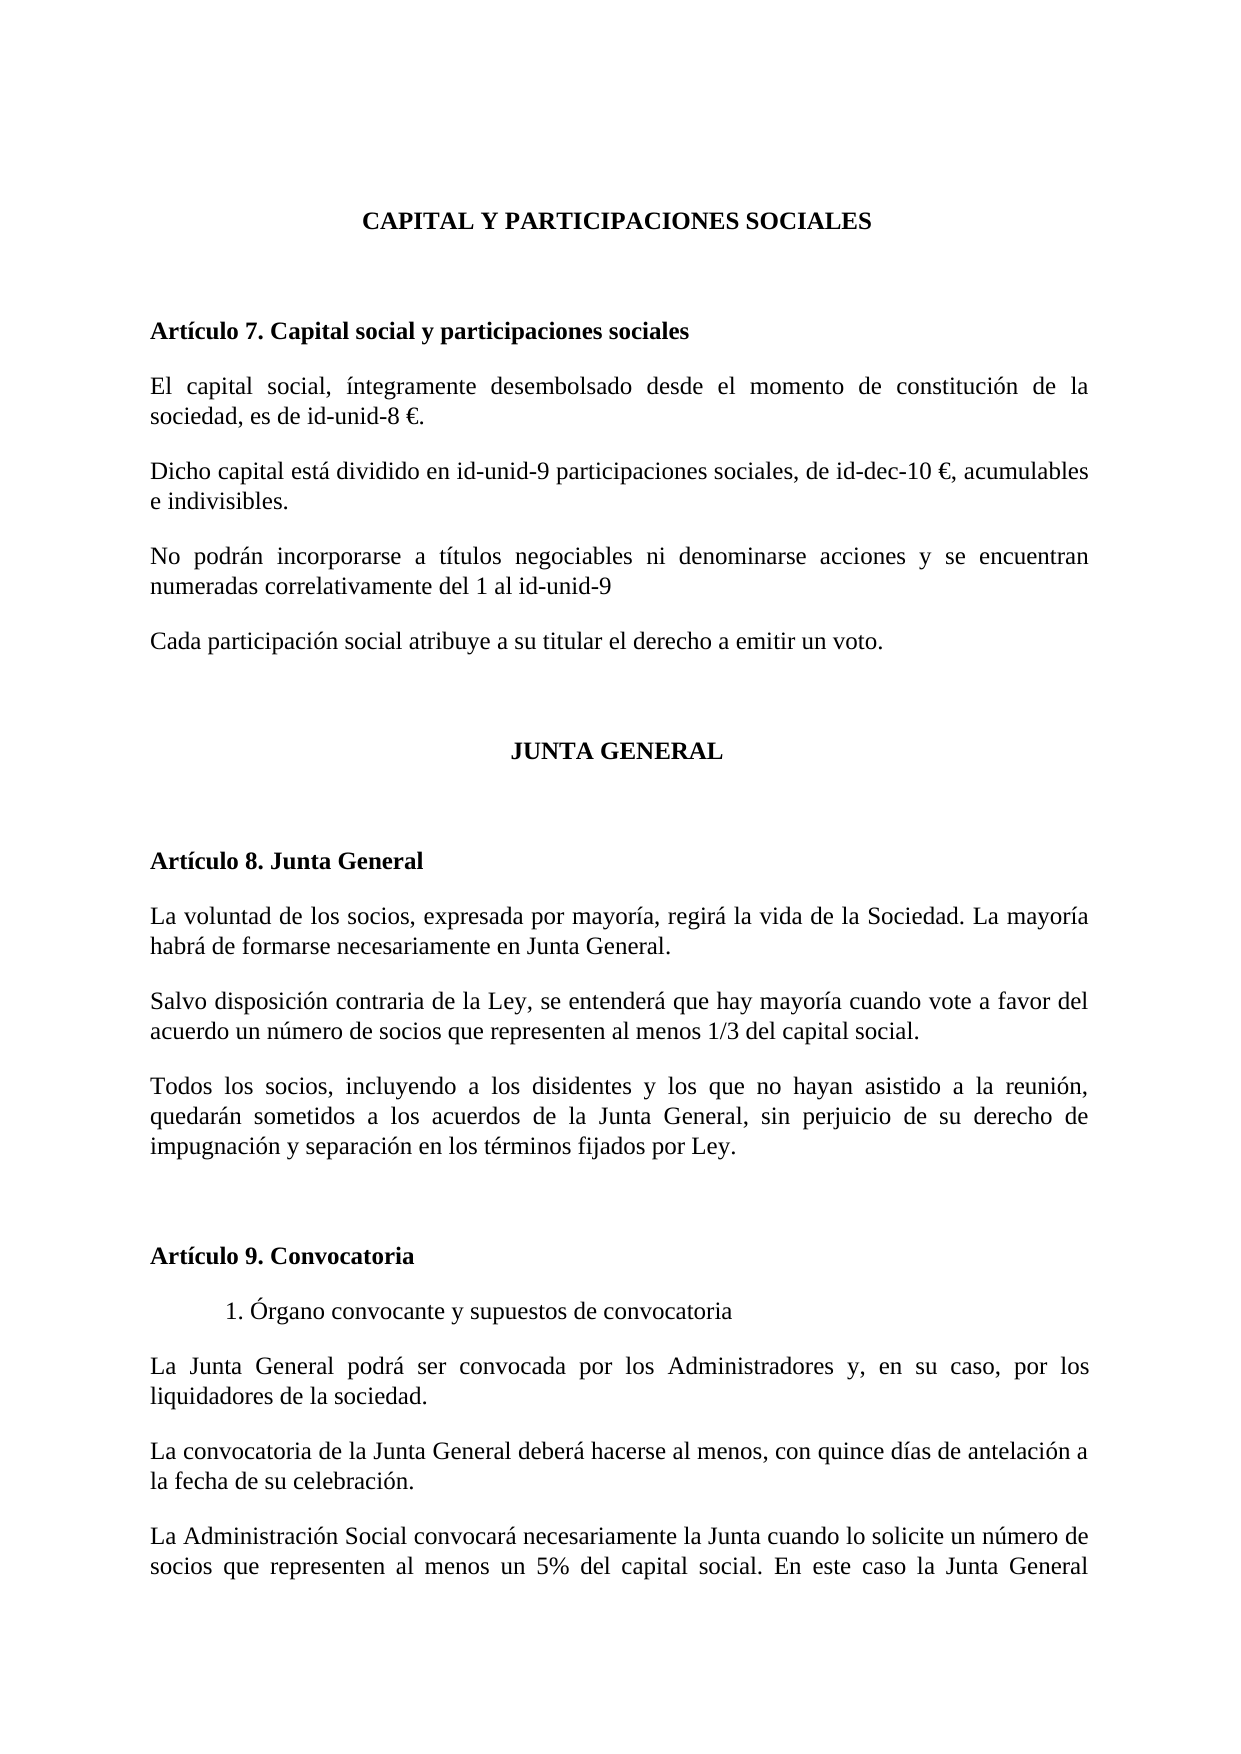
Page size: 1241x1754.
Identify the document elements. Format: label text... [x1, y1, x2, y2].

text No podrán incorporarse a títulos negociables ni denominarse acciones y se encuentran numeradas correlativamente del 1 al id-unid-9 [150, 540, 1090, 600]
text Cada participación social atribuye a su titular el derecho a emitir un voto. [150, 625, 1090, 655]
text La Junta General podrá ser convocada por los Administradores y, en su caso, por los liquidadores de la sociedad. [150, 1350, 1090, 1410]
text Artículo 8. Junta General [150, 845, 1090, 875]
text Dicho capital está dividido en id-unid-9 participaciones sociales, de id-dec-10 €, acumulables e indivisibles. [150, 455, 1090, 515]
text El capital social, íntegramente desembolsado desde el momento de constitución de la sociedad, es de id-unid-8 €. [150, 370, 1090, 430]
text 1. Órgano convocante y supuestos de convocatoria [150, 1295, 1090, 1325]
text La voluntad de los socios, expresada por mayoría, regirá la vida de la Sociedad. La mayoría habrá de formarse necesariamente en Junta General. [150, 900, 1090, 960]
text Artículo 7. Capital social y participaciones sociales [150, 315, 1090, 345]
text JUNTA GENERAL [150, 735, 1090, 765]
text La Administración Social convocará necesariamente la Junta cuando lo solicite un número de socios que representen al menos un 5% del capital social. En este caso la Junta General [150, 1520, 1090, 1580]
text Artículo 9. Convocatoria [150, 1240, 1090, 1270]
text La convocatoria de la Junta General deberá hacerse al menos, con quince días de antelación a la fecha de su celebración. [150, 1435, 1090, 1495]
text Salvo disposición contraria de la Ley, se entenderá que hay mayoría cuando vote a favor del acuerdo un número de socios que representen al menos 1/3 del capital social. [150, 985, 1090, 1045]
text CAPITAL Y PARTICIPACIONES SOCIALES [150, 205, 1090, 235]
text Todos los socios, incluyendo a los disidentes y los que no hayan asistido a la reunión, quedarán sometidos a los acuerdos de la Junta General, sin perjuicio de su derecho de impugnación y separación en los términos fijados por Ley. [150, 1070, 1090, 1160]
